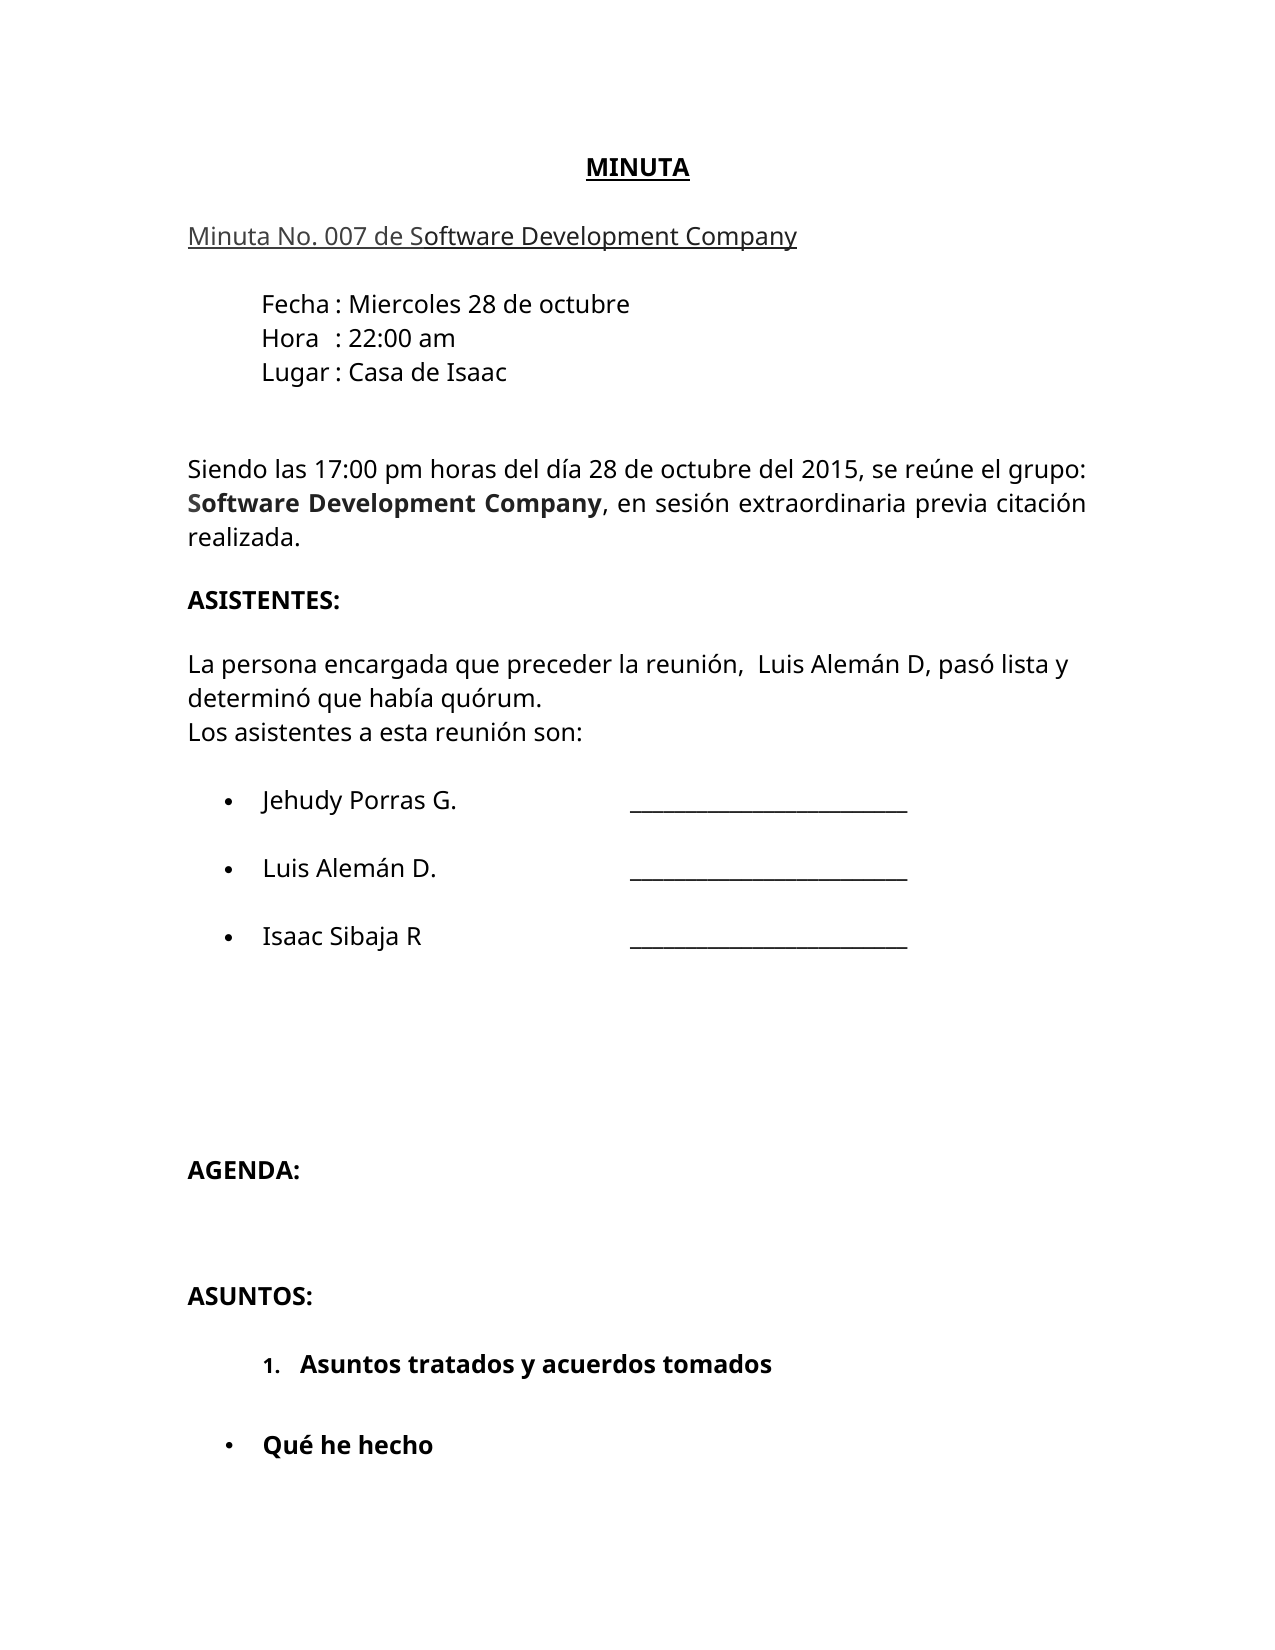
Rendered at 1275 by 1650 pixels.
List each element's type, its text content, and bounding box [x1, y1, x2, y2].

text Minuta No. 007 de Software Development Company [187, 218, 1087, 252]
text ASISTENTES: [187, 583, 1087, 617]
list Isaac Sibaja R _________________________ [225, 919, 1087, 953]
list Qué he hecho [225, 1427, 1087, 1462]
list Jehudy Porras G. _________________________ [225, 782, 1087, 817]
text ASUNTOS: [187, 1279, 1087, 1313]
text Lugar : Casa de Isaac [187, 354, 1087, 388]
text Hora : 22:00 am [187, 320, 1087, 354]
list Luis Alemán D. _________________________ [225, 851, 1087, 885]
text La persona encargada que preceder la reunión, Luis Alemán D, pasó lista y determinó que había quórum. [187, 646, 1087, 714]
list Asuntos tratados y acuerdos tomados [262, 1347, 1087, 1381]
text Los asistentes a esta reunión son: [187, 714, 1087, 748]
text AGENDA: [187, 1152, 1087, 1186]
text Fecha : Miercoles 28 de octubre [187, 286, 1087, 320]
text MINUTA [187, 150, 1087, 184]
text Siendo las 17:00 pm horas del día 28 de octubre del 2015, se reúne el grupo: Software Development Company, en sesión extraordinaria previa citación realizada. [187, 452, 1087, 554]
